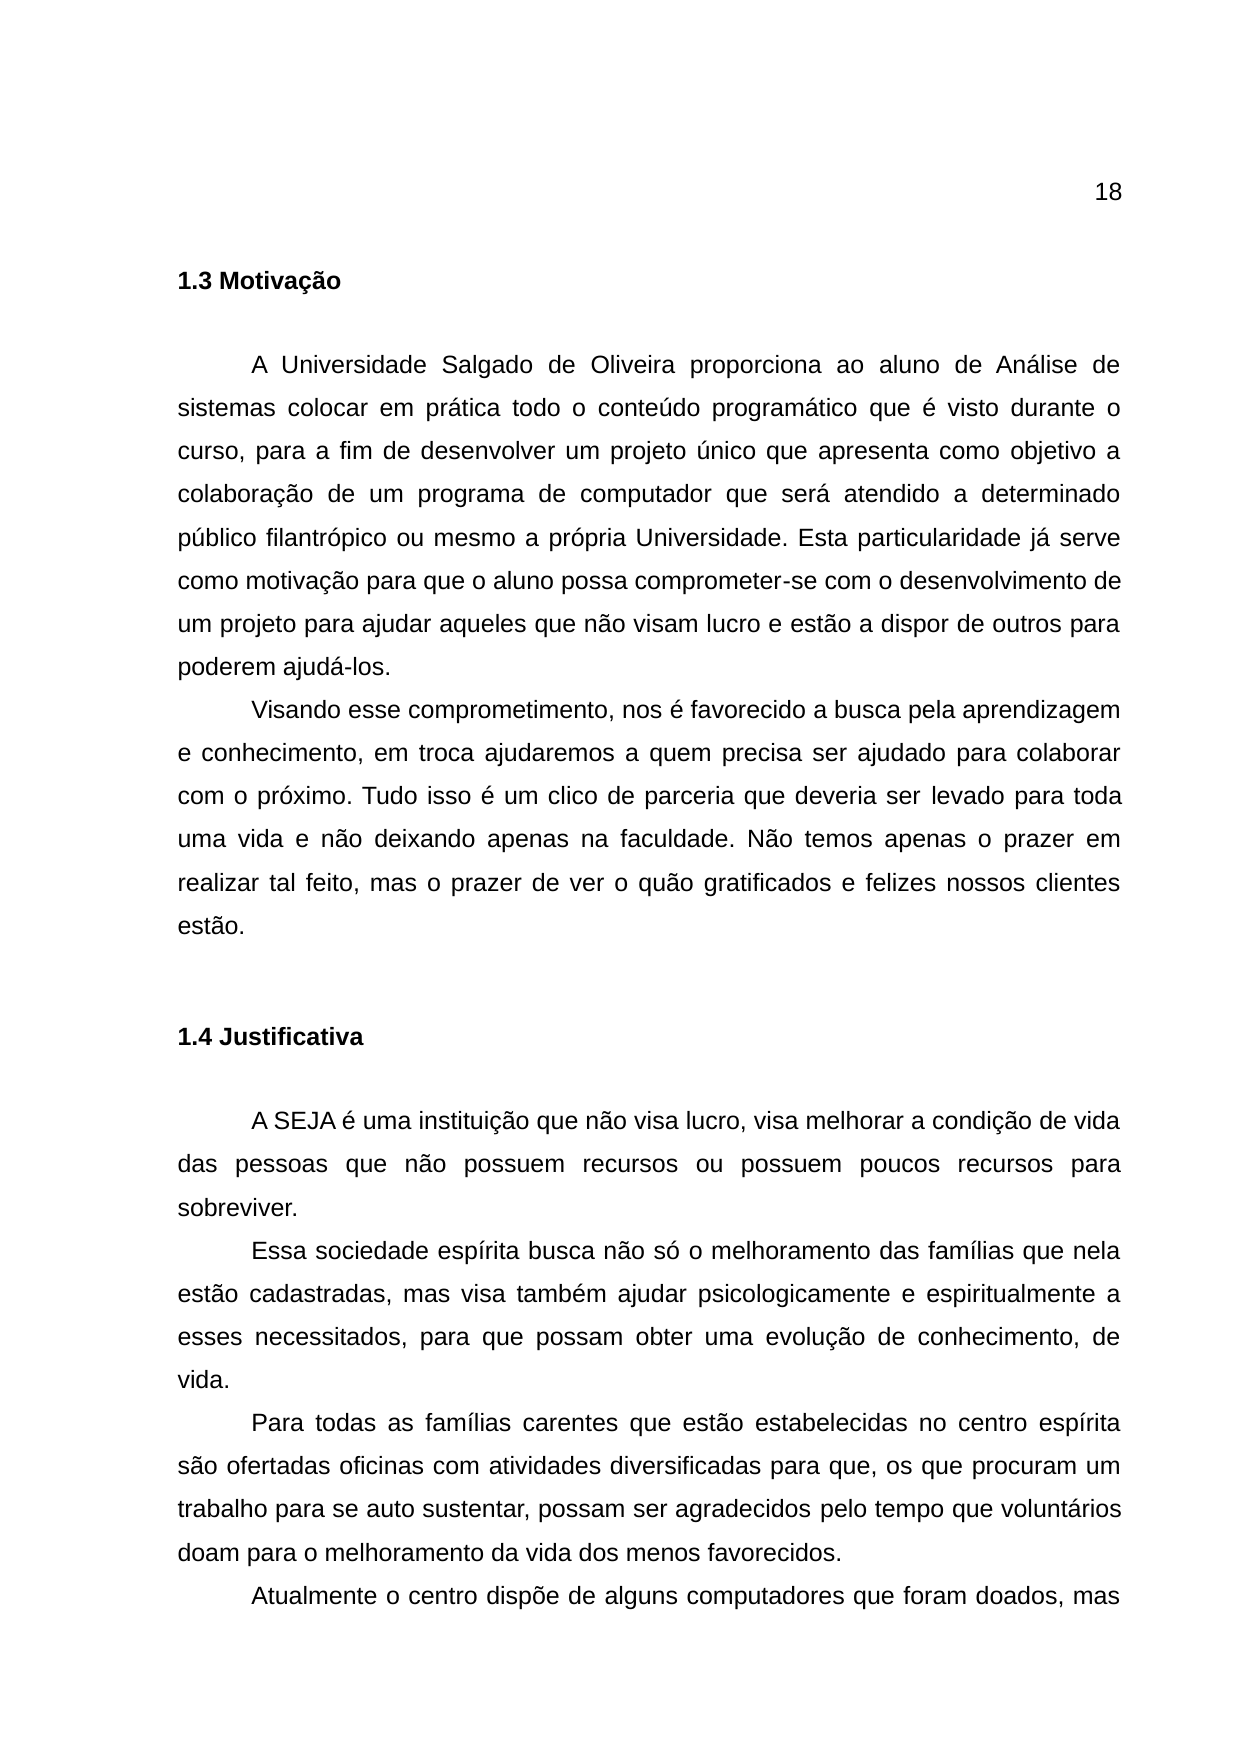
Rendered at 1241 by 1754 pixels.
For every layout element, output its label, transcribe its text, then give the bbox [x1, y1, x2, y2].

text Atualmente o centro dispõe de alguns computadores que foram doados, mas [177, 1581, 1122, 1609]
text Essa sociedade espírita busca não só o melhoramento das famílias que nela estão cadastradas, mas visa também ajudar psicologicamente e espiritualmente a esses necessitados, para que possam obter uma evolução de conhecimento, de vida. [177, 1236, 1122, 1394]
subtitle 1.4 Justificativa [177, 1022, 1122, 1051]
text A Universidade Salgado de Oliveira proporciona ao aluno de Análise de sistemas colocar em prática todo o conteúdo programático que é visto durante o curso, para a fim de desenvolver um projeto único que apresenta como objetivo a colaboração de um programa de computador que será atendido a determinado público filantrópico ou mesmo a própria Universidade. Esta particularidade já serve como motivação para que o aluno possa comprometer-se com o desenvolvimento de um projeto para ajudar aqueles que não visam lucro e estão a dispor de outros para poderem ajudá-los. [177, 350, 1122, 681]
text A SEJA é uma instituição que não visa lucro, visa melhorar a condição de vida das pessoas que não possuem recursos ou possuem poucos recursos para sobreviver. [177, 1106, 1122, 1221]
text Para todas as famílias carentes que estão estabelecidas no centro espírita são ofertadas oficinas com atividades diversificadas para que, os que procuram um trabalho para se auto sustentar, possam ser agradecidos pelo tempo que voluntários doam para o melhoramento da vida dos menos favorecidos. [177, 1408, 1122, 1566]
text Visando esse comprometimento, nos é favorecido a busca pela aprendizagem e conhecimento, em troca ajudaremos a quem precisa ser ajudado para colaborar com o próximo. Tudo isso é um clico de parceria que deveria ser levado para toda uma vida e não deixando apenas na faculdade. Não temos apenas o prazer em realizar tal feito, mas o prazer de ver o quão gratificados e felizes nossos clientes estão. [177, 695, 1122, 939]
subtitle 1.3 Motivação [177, 266, 1122, 294]
